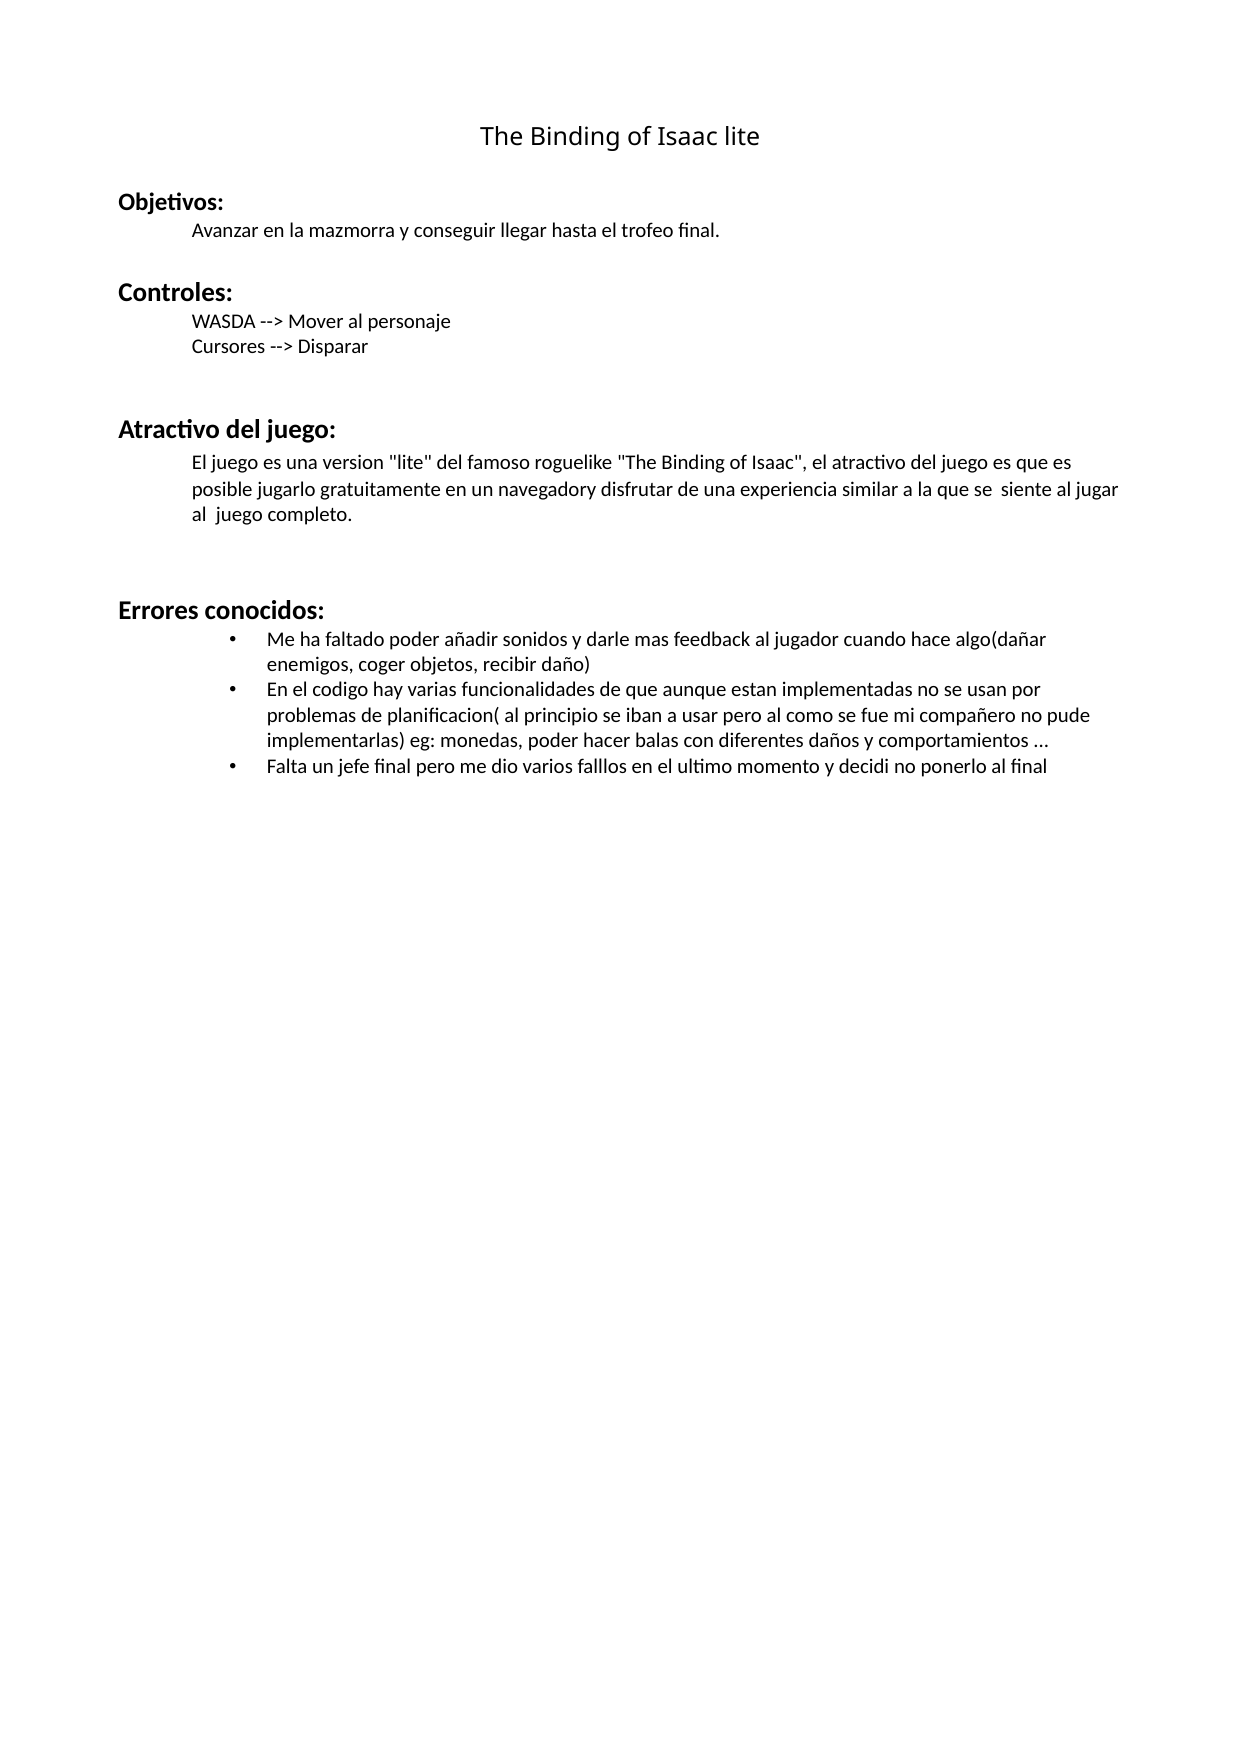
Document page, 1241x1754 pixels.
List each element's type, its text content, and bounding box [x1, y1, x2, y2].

text Cursores --> Disparar [118, 334, 1122, 359]
text Errores conocidos: [118, 593, 1122, 626]
text Objetivos: [118, 186, 1122, 217]
text Atractivo del juego: [118, 412, 1122, 445]
text Avanzar en la mazmorra y conseguir llegar hasta el trofeo final. [118, 217, 1122, 242]
text WASDA --> Mover al personaje [118, 308, 1122, 334]
list Me ha faltado poder añadir sonidos y darle mas feedback al jugador cuando hace algo(dañar enemigos, coger objetos, recibir daño) [229, 626, 1122, 677]
text The Binding of Isaac lite [118, 118, 1122, 152]
text El juego es una version "lite" del famoso roguelike "The Binding of Isaac", el atractivo del juego es que es posible jugarlo gratuitamente en un navegadory disfrutar de una experiencia similar a la que se siente al jugar al juego completo. [118, 445, 1122, 527]
text Controles: [118, 275, 1122, 308]
list Falta un jefe final pero me dio varios falllos en el ultimo momento y decidi no ponerlo al final [229, 753, 1122, 778]
list En el codigo hay varias funcionalidades de que aunque estan implementadas no se usan por problemas de planificacion( al principio se iban a usar pero al como se fue mi compañero no pude implementarlas) eg: monedas, poder hacer balas con diferentes daños y comportamientos ... [229, 677, 1122, 753]
